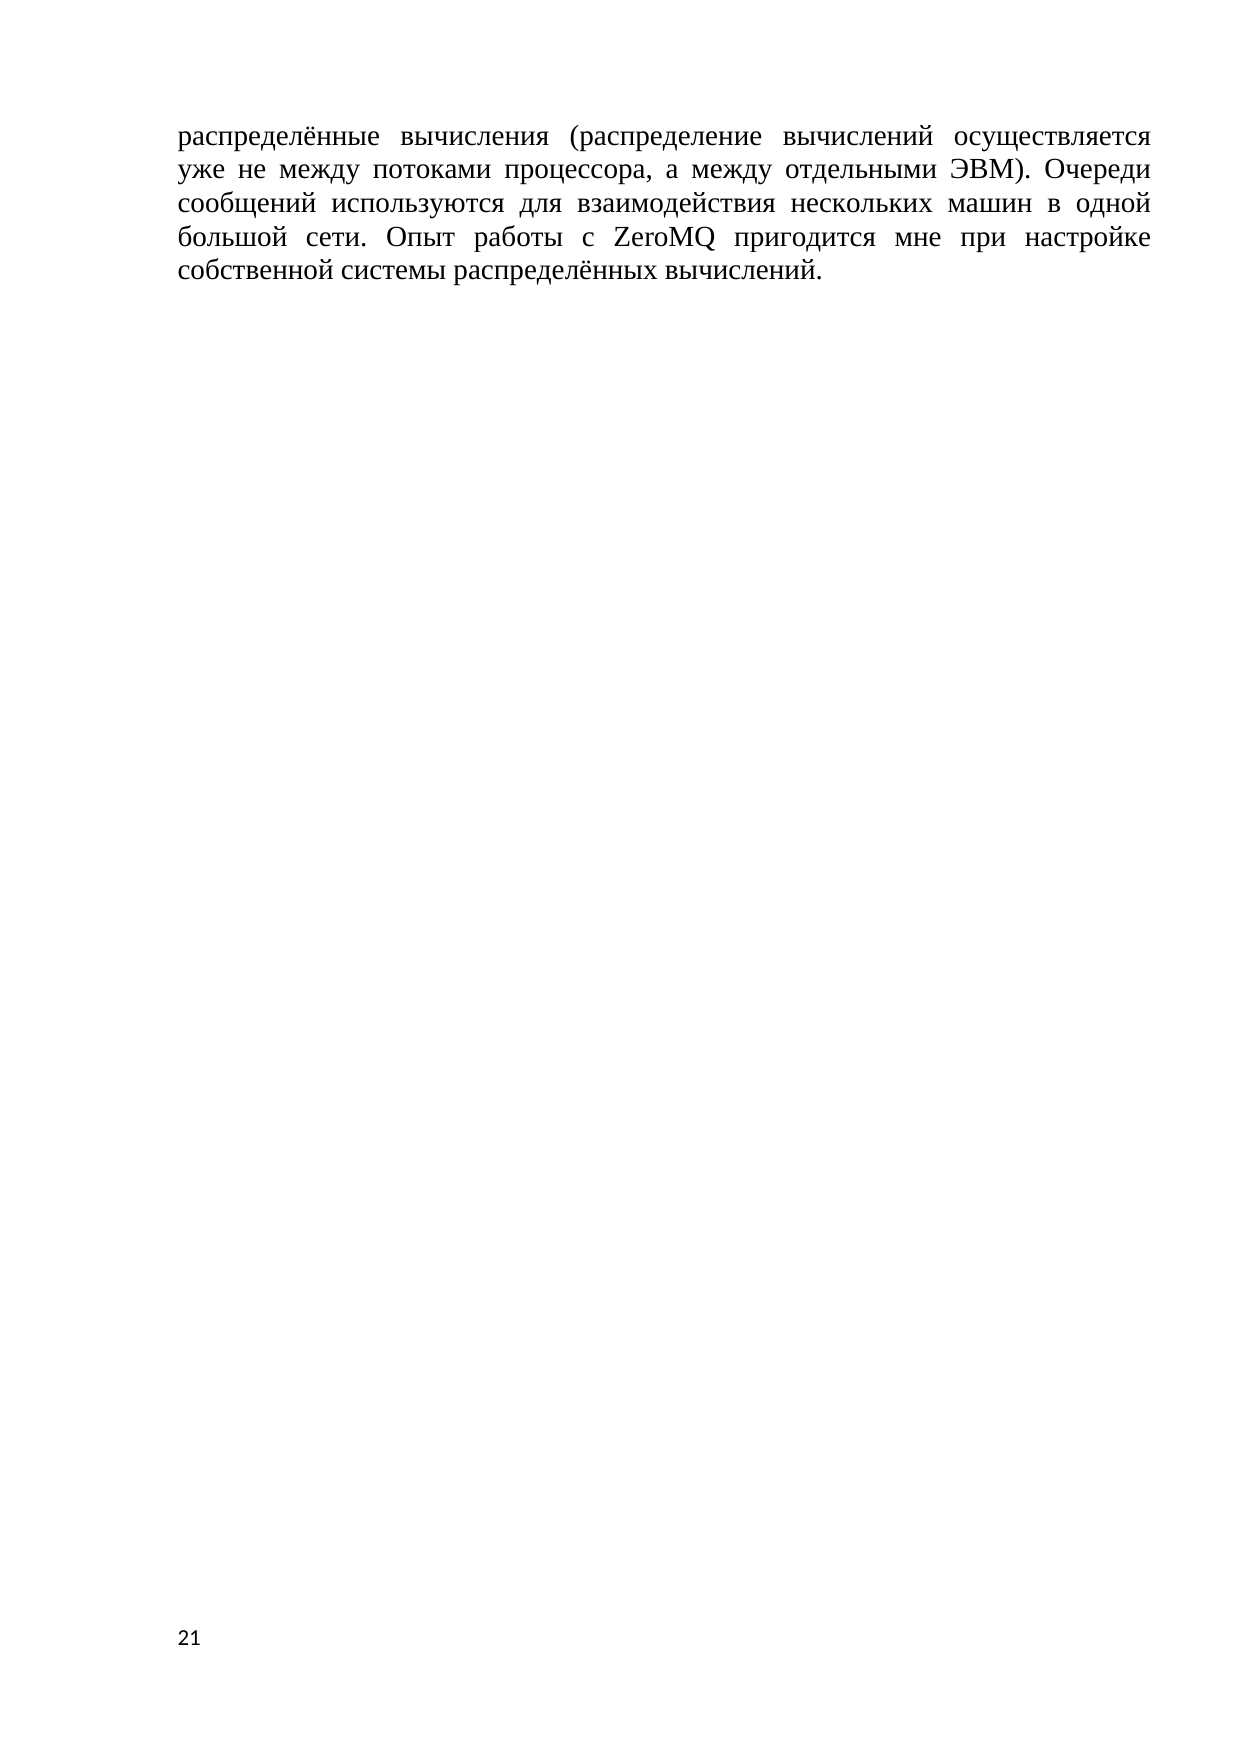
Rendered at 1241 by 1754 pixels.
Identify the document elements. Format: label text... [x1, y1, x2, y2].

text распределённые вычисления (распределение вычислений осуществляется уже не между потоками процессора, а между отдельными ЭВМ). Очереди сообщений используются для взаимодействия нескольких машин в одной большой сети. Опыт работы с ZeroMQ пригодится мне при настройке собственной системы распределённых вычислений. [177, 118, 1152, 286]
